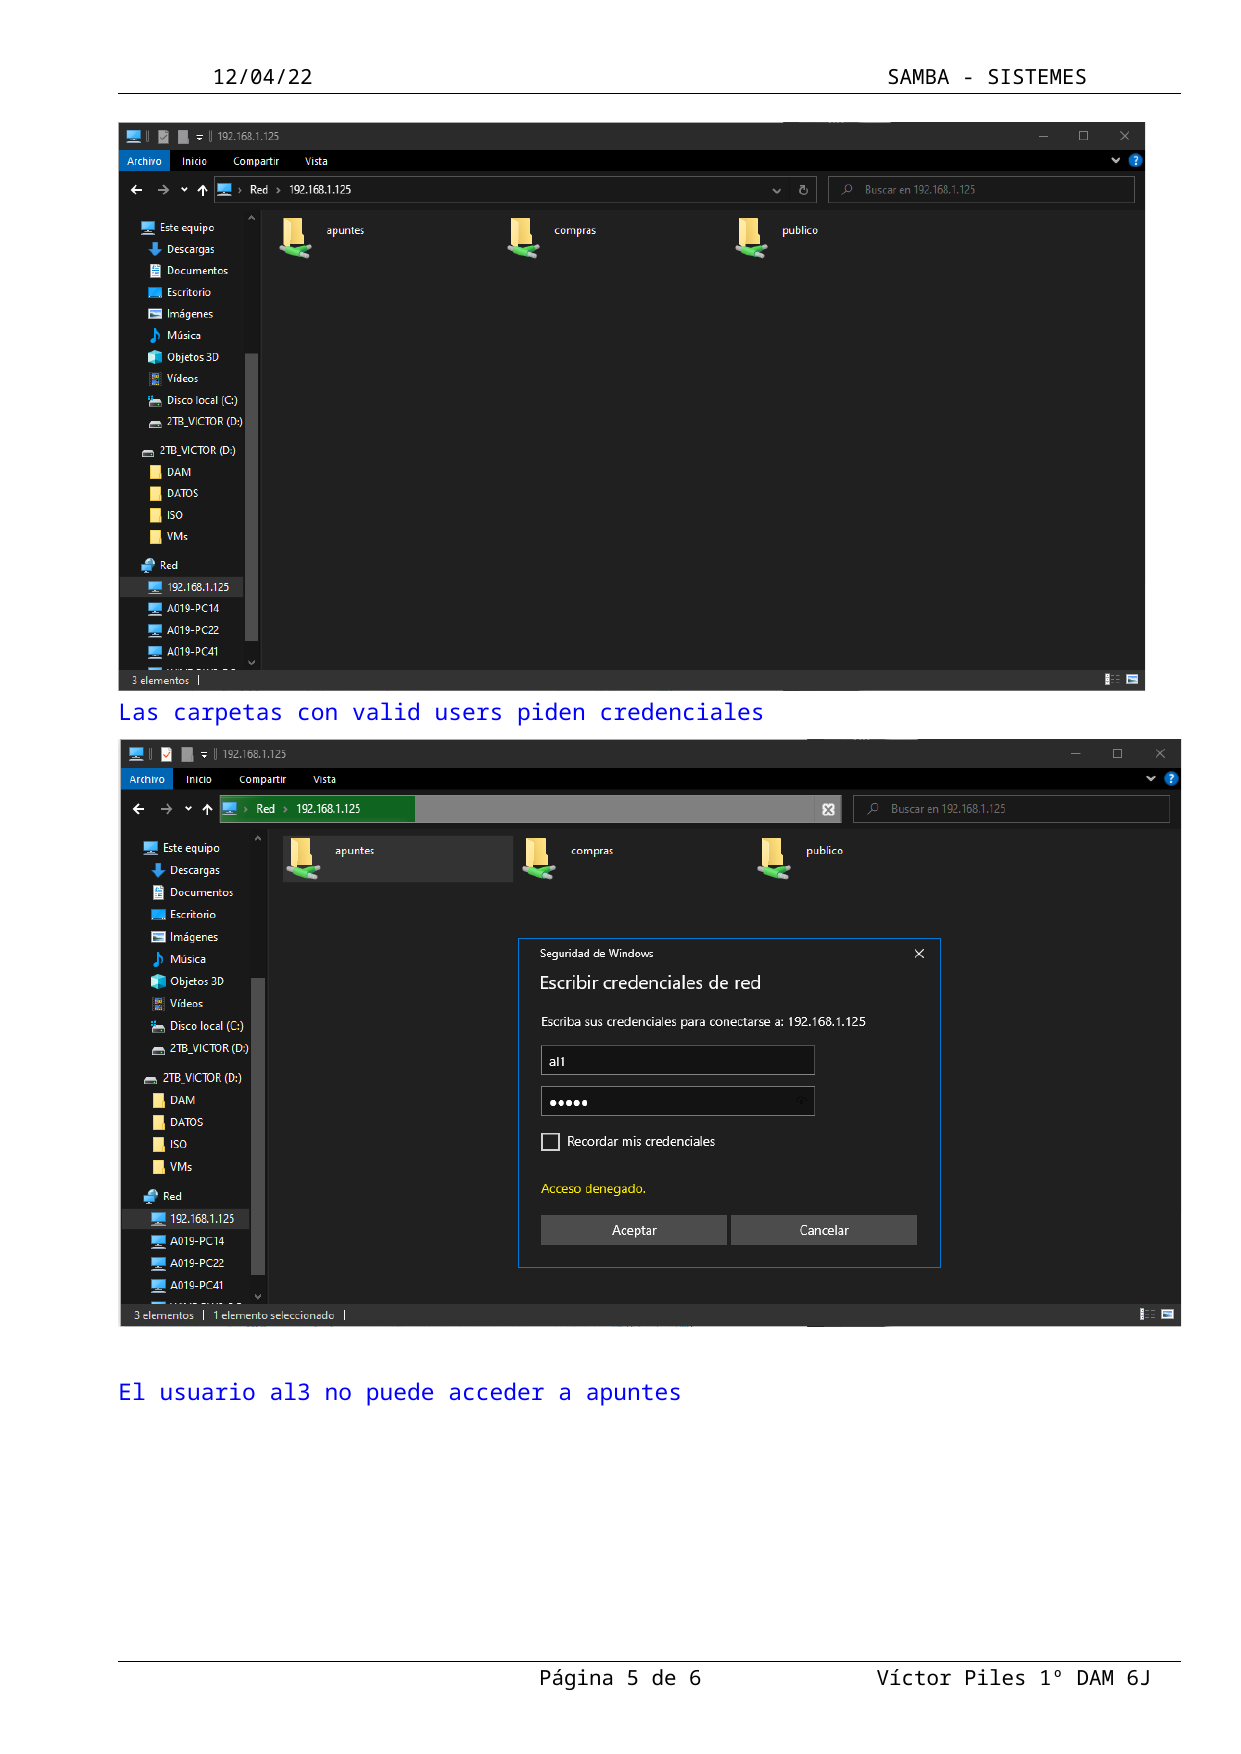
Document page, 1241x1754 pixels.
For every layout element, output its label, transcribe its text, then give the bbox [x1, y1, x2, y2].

text El usuario al3 no puede acceder a apuntes [118, 1376, 1181, 1407]
picture [118, 122, 1146, 691]
text Las carpetas con valid users piden credenciales [118, 696, 1181, 727]
picture [118, 739, 1182, 1327]
